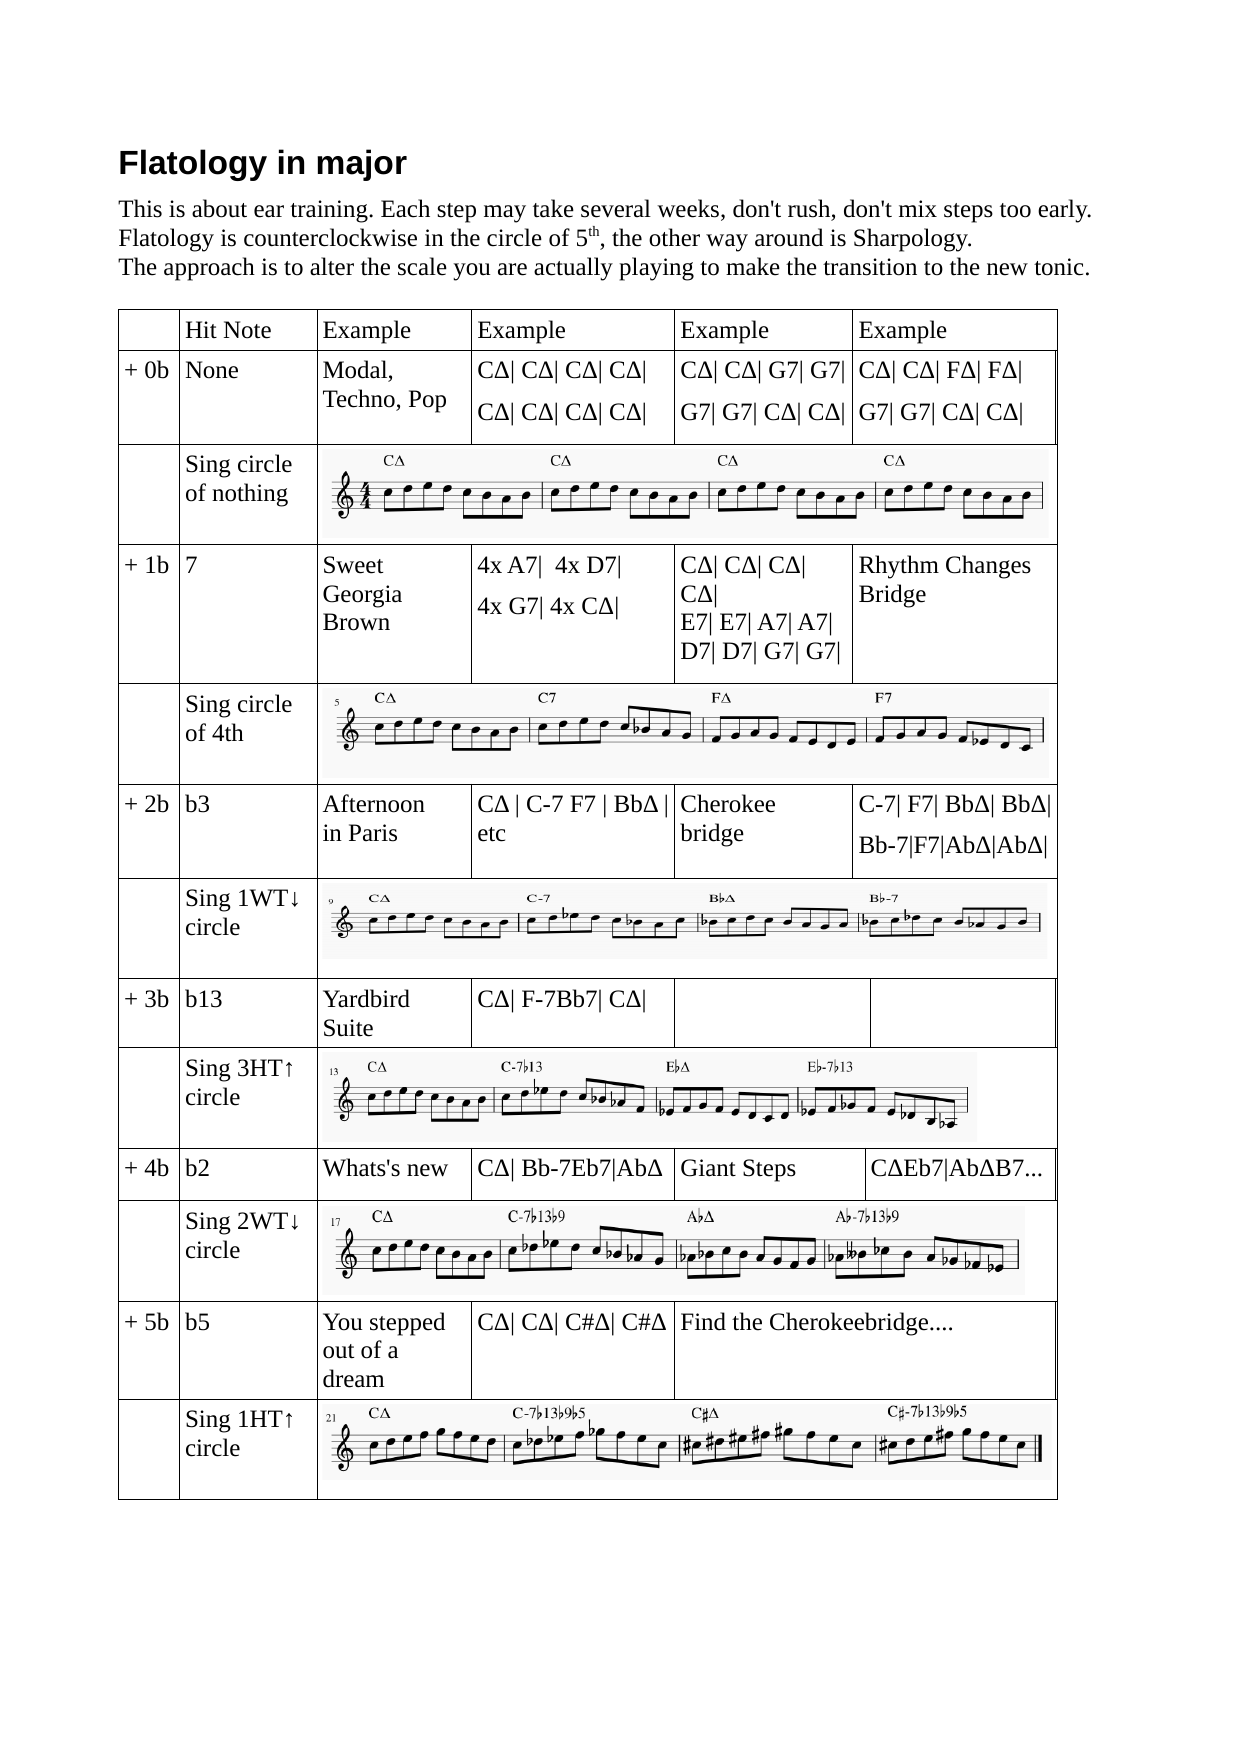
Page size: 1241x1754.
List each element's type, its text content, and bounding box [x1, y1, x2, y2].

table_cell Sing 2WT↓ circle [180, 1201, 317, 1301]
table_cell [318, 450, 1057, 544]
table_cell Modal, Techno, Pop [318, 351, 471, 444]
table_cell CΔ| CΔ| FΔ| FΔ| G7| G7| CΔ| CΔ| [853, 351, 1055, 444]
picture [322, 1052, 978, 1142]
table_cell Yardbird Suite [318, 979, 471, 1047]
table_cell b2 [180, 1149, 317, 1200]
picture [322, 449, 1049, 538]
table_cell CΔ| CΔ| G7| G7| G7| G7| CΔ| CΔ| [675, 351, 852, 444]
table_cell CΔEb7|AbΔB7... [866, 1149, 1055, 1200]
subtitle Flatology in major [118, 143, 1122, 182]
table_cell + 4b [119, 1149, 179, 1200]
table_cell b13 [180, 979, 317, 1047]
table_cell [318, 879, 1057, 883]
table_header Example [472, 310, 674, 349]
table_cell Find the Cherokeebridge.... [675, 1302, 1055, 1398]
table_cell [318, 445, 1057, 449]
table_cell [871, 979, 1055, 1047]
table_cell None [180, 351, 317, 444]
table_cell [119, 879, 179, 978]
text The approach is to alter the scale you are actually playing to make the transition to the new tonic. [118, 252, 1122, 281]
table_cell [318, 1400, 1057, 1479]
table_cell Whats's new [318, 1149, 471, 1200]
text This is about ear training. Each step may take several weeks, don't rush, don't mix steps too early. [118, 194, 1122, 223]
table_header Example [318, 310, 471, 349]
table_cell CΔ| CΔ| CΔ| CΔ| CΔ| CΔ| CΔ| CΔ| [472, 351, 674, 444]
picture [322, 1206, 1025, 1295]
table_cell C-7| F7| BbΔ| BbΔ| Bb-7|F7|AbΔ|AbΔ| [853, 785, 1057, 878]
table_cell CΔ| F-7Bb7| CΔ| [472, 979, 674, 1047]
table_cell Rhythm Changes Bridge [853, 545, 1057, 683]
table_cell [119, 445, 179, 544]
table_cell [119, 684, 179, 783]
table_cell You stepped out of a dream [318, 1302, 471, 1398]
table_cell 4x A7| 4x D7| 4x G7| 4x CΔ| [472, 545, 674, 683]
table_cell [318, 1480, 1057, 1499]
table_cell Afternoon in Paris [318, 785, 471, 878]
table_cell Sing 1HT↑ circle [180, 1400, 317, 1499]
table_cell CΔ | C-7 F7 | BbΔ | etc [472, 785, 674, 878]
table_cell CΔ| CΔ| CΔ| CΔ| E7| E7| A7| A7| D7| D7| G7| G7| [675, 545, 852, 683]
table_cell [318, 1048, 1057, 1147]
table_cell + 2b [119, 785, 179, 878]
picture [322, 883, 1048, 959]
table_cell + 3b [119, 979, 179, 1047]
table_cell + 5b [119, 1302, 179, 1398]
table_cell [318, 684, 1057, 777]
table_header Example [853, 310, 1057, 349]
table_cell b5 [180, 1302, 317, 1398]
table_cell CΔ| Bb-7Eb7|AbΔ [472, 1149, 674, 1200]
table_header [119, 310, 179, 349]
table_cell CΔ| CΔ| C#Δ| C#Δ [472, 1302, 674, 1398]
table_cell [318, 884, 1057, 978]
table_cell Sing circle of 4th [180, 684, 317, 783]
text Flatology is counterclockwise in the circle of 5th, the other way around is Sharpology. [118, 223, 1122, 252]
table_cell Sing circle of nothing [180, 445, 317, 544]
table_header Hit Note [180, 310, 317, 349]
picture [322, 1404, 1052, 1480]
table_cell Sing 3HT↑ circle [180, 1048, 317, 1147]
table_cell + 0b [119, 351, 179, 444]
table_cell Giant Steps [675, 1149, 865, 1200]
table_cell [119, 1201, 179, 1301]
table_header Example [675, 310, 852, 349]
picture [322, 688, 1049, 778]
table_cell [675, 979, 870, 1047]
table_cell [119, 1048, 179, 1147]
table_cell [119, 1400, 179, 1499]
table_cell + 1b [119, 545, 179, 683]
table_cell b3 [180, 785, 317, 878]
table_cell [318, 778, 1057, 783]
table_cell [318, 1201, 1057, 1301]
table_cell Sweet Georgia Brown [318, 545, 471, 683]
table_cell 7 [180, 545, 317, 683]
table_cell Sing 1WT↓ circle [180, 879, 317, 978]
table_cell Cherokee bridge [675, 785, 852, 878]
